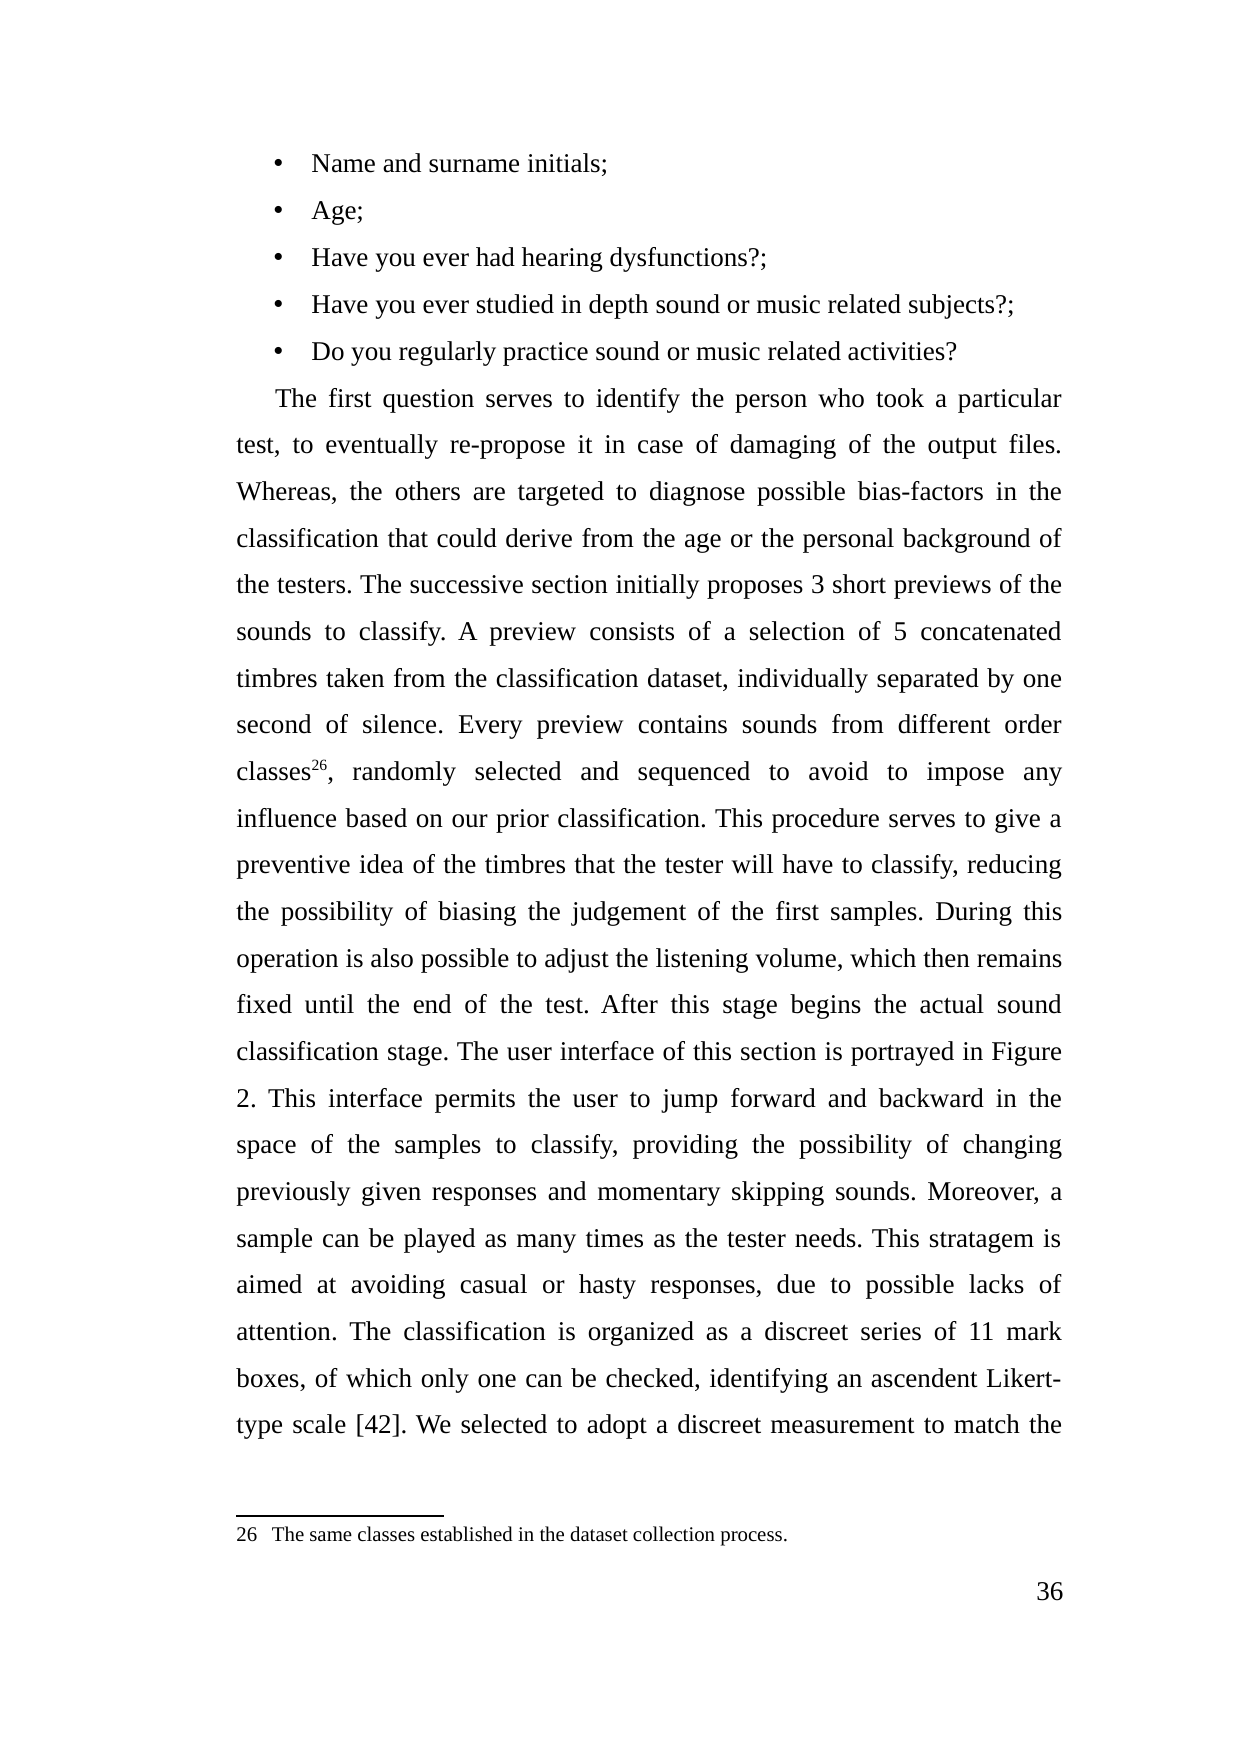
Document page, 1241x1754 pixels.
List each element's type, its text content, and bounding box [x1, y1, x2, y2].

list Have you ever studied in depth sound or music related subjects?; [274, 288, 1063, 319]
list Have you ever had hearing dysfunctions?; [274, 241, 1063, 273]
list Age; [274, 194, 1063, 226]
text The first question serves to identify the person who took a particular test, to eventually re-propose it in case of damaging of the output files. Whereas, the others are targeted to diagnose possible bias-factors in the classification that could derive from the age or the personal background of the testers. The successive section initially proposes 3 short previews of the sounds to classify. A preview consists of a selection of 5 concatenated timbres taken from the classification dataset, individually separated by one second of silence. Every preview contains sounds from different order classes, randomly selected and sequenced to avoid to impose any influence based on our prior classification. This procedure serves to give a preventive idea of the timbres that the tester will have to classify, reducing the possibility of biasing the judgement of the first samples. During this operation is also possible to adjust the listening volume, which then remains fixed until the end of the test. After this stage begins the actual sound classification stage. The user interface of this section is portrayed in Figure 2. This interface permits the user to jump forward and backward in the space of the samples to classify, providing the possibility of changing previously given responses and momentary skipping sounds. Moreover, a sample can be played as many times as the tester needs. This stratagem is aimed at avoiding casual or hasty responses, due to possible lacks of attention. The classification is organized as a discreet series of 11 mark boxes, of which only one can be checked, identifying an ascendent Likert-type scale [42]. We selected to adopt a discreet measurement to match the [236, 382, 1063, 1440]
list Name and surname initials; [274, 148, 1063, 179]
list Do you regularly practice sound or music related activities? [274, 335, 1063, 366]
text The same classes established in the dataset collection process. [236, 1522, 1063, 1546]
